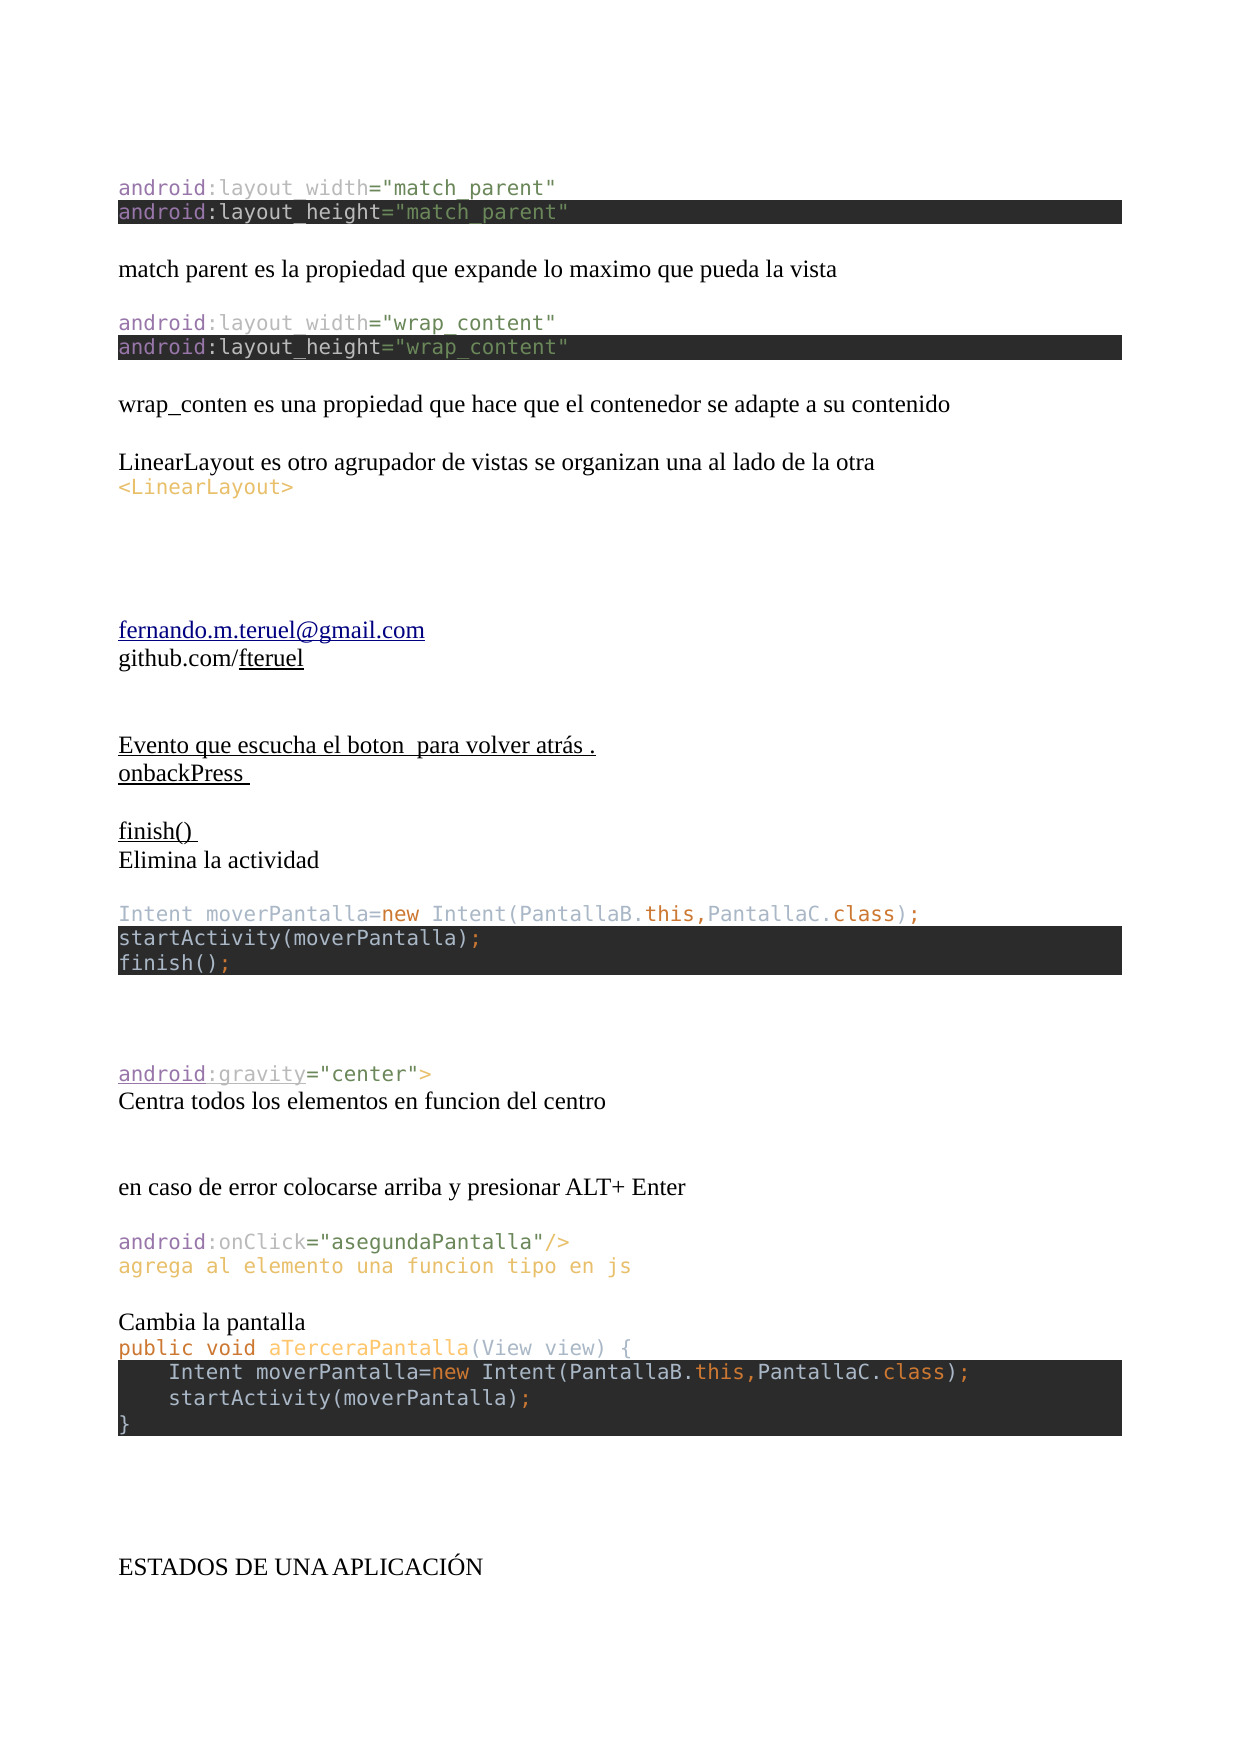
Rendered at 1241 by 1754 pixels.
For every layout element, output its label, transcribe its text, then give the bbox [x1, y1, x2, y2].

text Evento que escucha el boton para volver atrás . [118, 730, 1122, 758]
text startActivity(moverPantalla); [118, 1386, 1122, 1412]
text finish() [118, 816, 1122, 845]
text Intent moverPantalla=new Intent(PantallaB.this,PantallaC.class); [118, 902, 1122, 926]
text } [118, 1412, 1122, 1436]
text agrega al elemento una funcion tipo en js [118, 1254, 1122, 1278]
text onbackPress [118, 758, 1122, 787]
text en caso de error colocarse arriba y presionar ALT+ Enter [118, 1172, 1122, 1201]
text android:gravity="center"> [118, 1062, 1122, 1086]
text LinearLayout es otro agrupador de vistas se organizan una al lado de la otra [118, 447, 1122, 475]
text wrap_conten es una propiedad que hace que el contenedor se adapte a su contenido [118, 389, 1122, 418]
text android:layout_width="wrap_content" [118, 311, 1122, 335]
text android:onClick="asegundaPantalla"/> [118, 1230, 1122, 1254]
text <LinearLayout> [118, 475, 1122, 500]
text Centra todos los elementos en funcion del centro [118, 1086, 1122, 1115]
text Cambia la pantalla [118, 1307, 1122, 1336]
text fernando.m.teruel@gmail.com [118, 615, 1122, 643]
text android:layout_width="match_parent" [118, 176, 1122, 200]
text android:layout_height="wrap_content" [118, 335, 1122, 360]
text match parent es la propiedad que expande lo maximo que pueda la vista [118, 254, 1122, 282]
text Intent moverPantalla=new Intent(PantallaB.this,PantallaC.class); [118, 1360, 1122, 1386]
text public void aTerceraPantalla(View view) { [118, 1336, 1122, 1360]
text finish(); [118, 951, 1122, 975]
text startActivity(moverPantalla); [118, 926, 1122, 951]
text ESTADOS DE UNA APLICACIÓN [118, 1552, 1122, 1580]
text Elimina la actividad [118, 845, 1122, 873]
text android:layout_height="match_parent" [118, 200, 1122, 224]
text github.com/fteruel [118, 643, 1122, 672]
